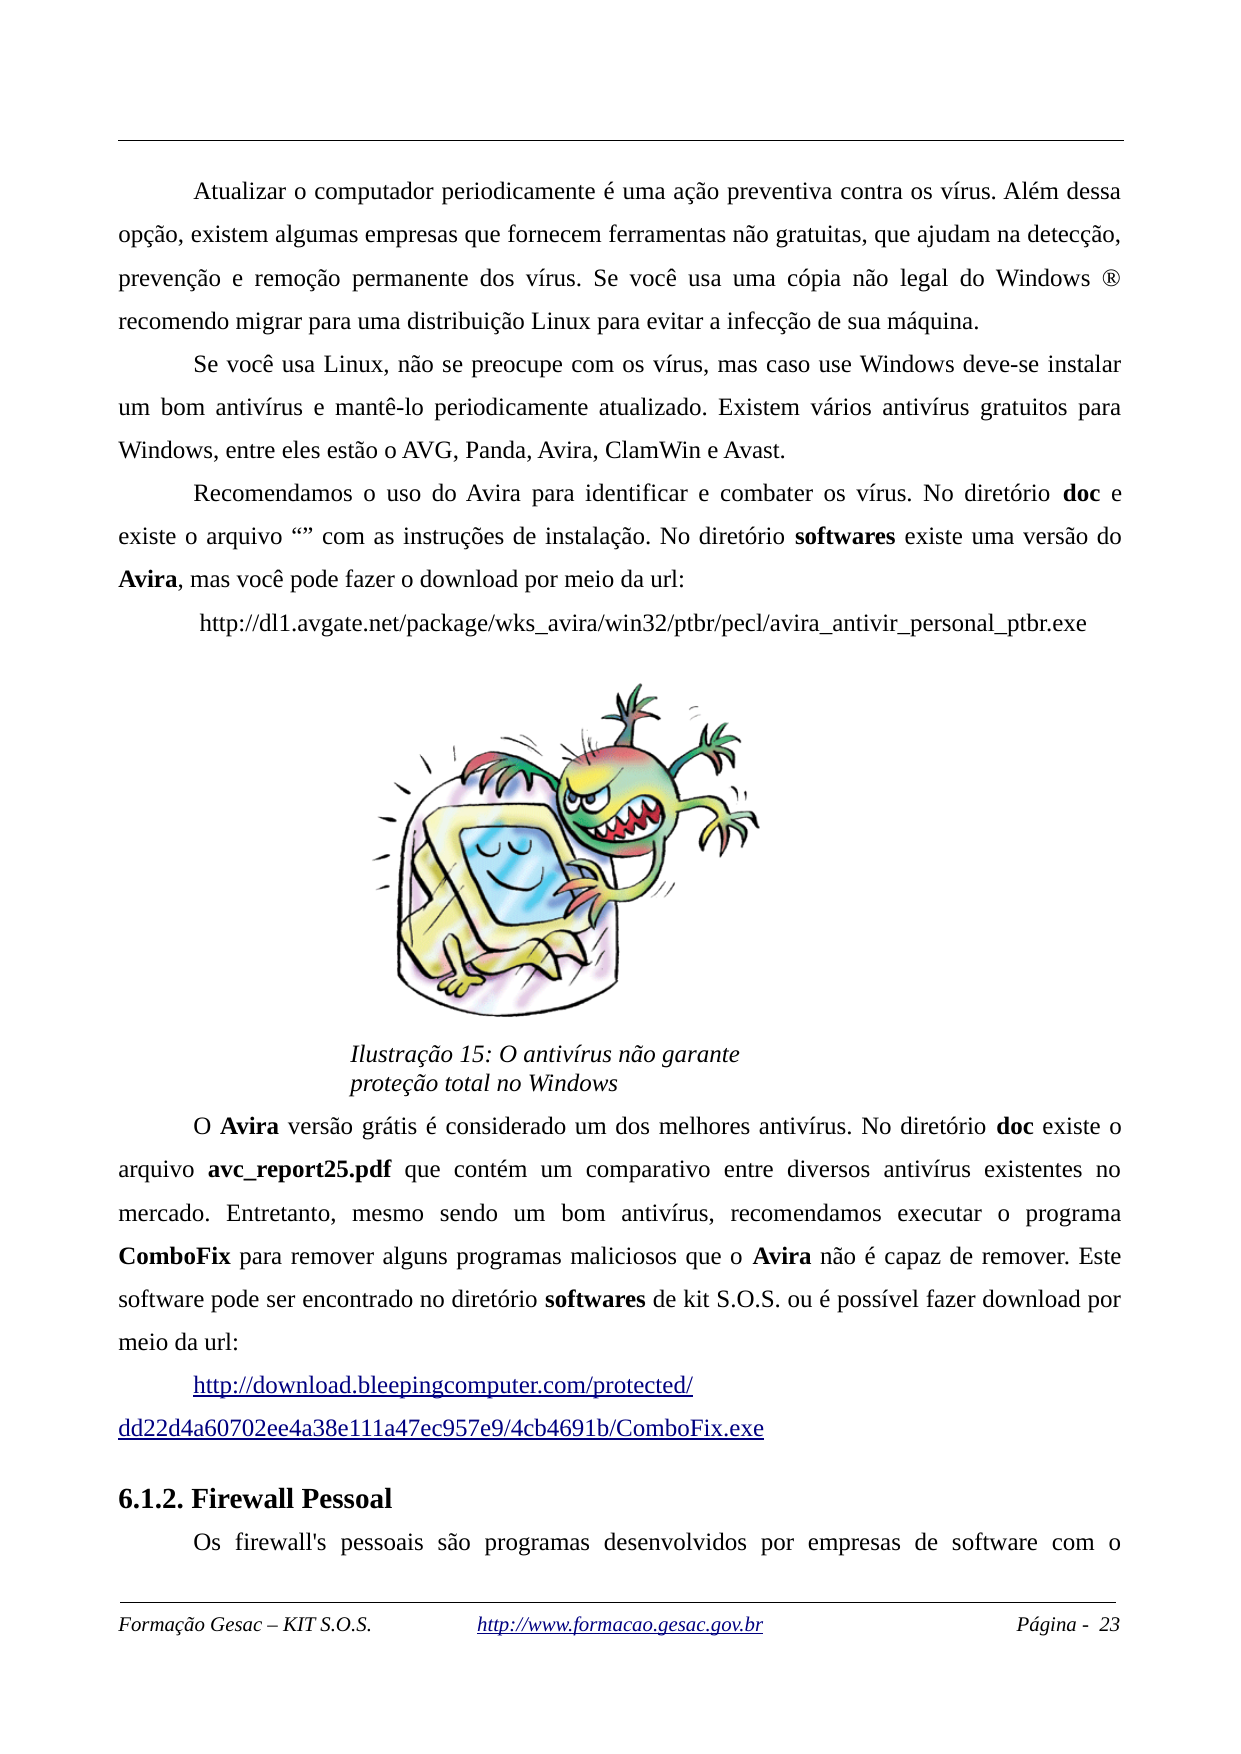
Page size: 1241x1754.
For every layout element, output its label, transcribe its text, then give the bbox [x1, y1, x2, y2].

text Se você usa Linux, não se preocupe com os vírus, mas caso use Windows deve-se instalar um bom antivírus e mantê-lo periodicamente atualizado. Existem vários antivírus gratuitos para Windows, entre eles estão o AVG, Panda, Avira, ClamWin e Avast. [118, 349, 1122, 464]
text http://dl1.avgate.net/package/wks_avira/win32/ptbr/pecl/avira_antivir_personal_ptbr.exe [118, 608, 1122, 636]
text http://download.bleepingcomputer.com/protected/dd22d4a60702ee4a38e111a47ec957e9/4cb4691b/ComboFix.exe [118, 1370, 1122, 1442]
text Ilustração 15: O antivírus não garante proteção total no Windows [350, 1040, 784, 1097]
text Atualizar o computador periodicamente é uma ação preventiva contra os vírus. Além dessa opção, existem algumas empresas que fornecem ferramentas não gratuitas, que ajudam na detecção, prevenção e remoção permanente dos vírus. Se você usa uma cópia não legal do Windows ® recomendo migrar para uma distribuição Linux para evitar a infecção de sua máquina. [118, 176, 1122, 334]
subtitle 6.1.2. Firewall Pessoal [118, 1481, 1122, 1515]
text Os firewall's pessoais são programas desenvolvidos por empresas de software com o [118, 1527, 1122, 1556]
picture [350, 668, 785, 1040]
text O Avira versão grátis é considerado um dos melhores antivírus. No diretório doc existe o arquivo avc_report25.pdf que contém um comparativo entre diversos antivírus existentes no mercado. Entretanto, mesmo sendo um bom antivírus, recomendamos executar o programa ComboFix para remover alguns programas maliciosos que o Avira não é capaz de remover. Este software pode ser encontrado no diretório softwares de kit S.O.S. ou é possível fazer download por meio da url: [118, 651, 1122, 1356]
text Recomendamos o uso do Avira para identificar e combater os vírus. No diretório doc e existe o arquivo “” com as instruções de instalação. No diretório softwares existe uma versão do Avira, mas você pode fazer o download por meio da url: [118, 478, 1122, 593]
